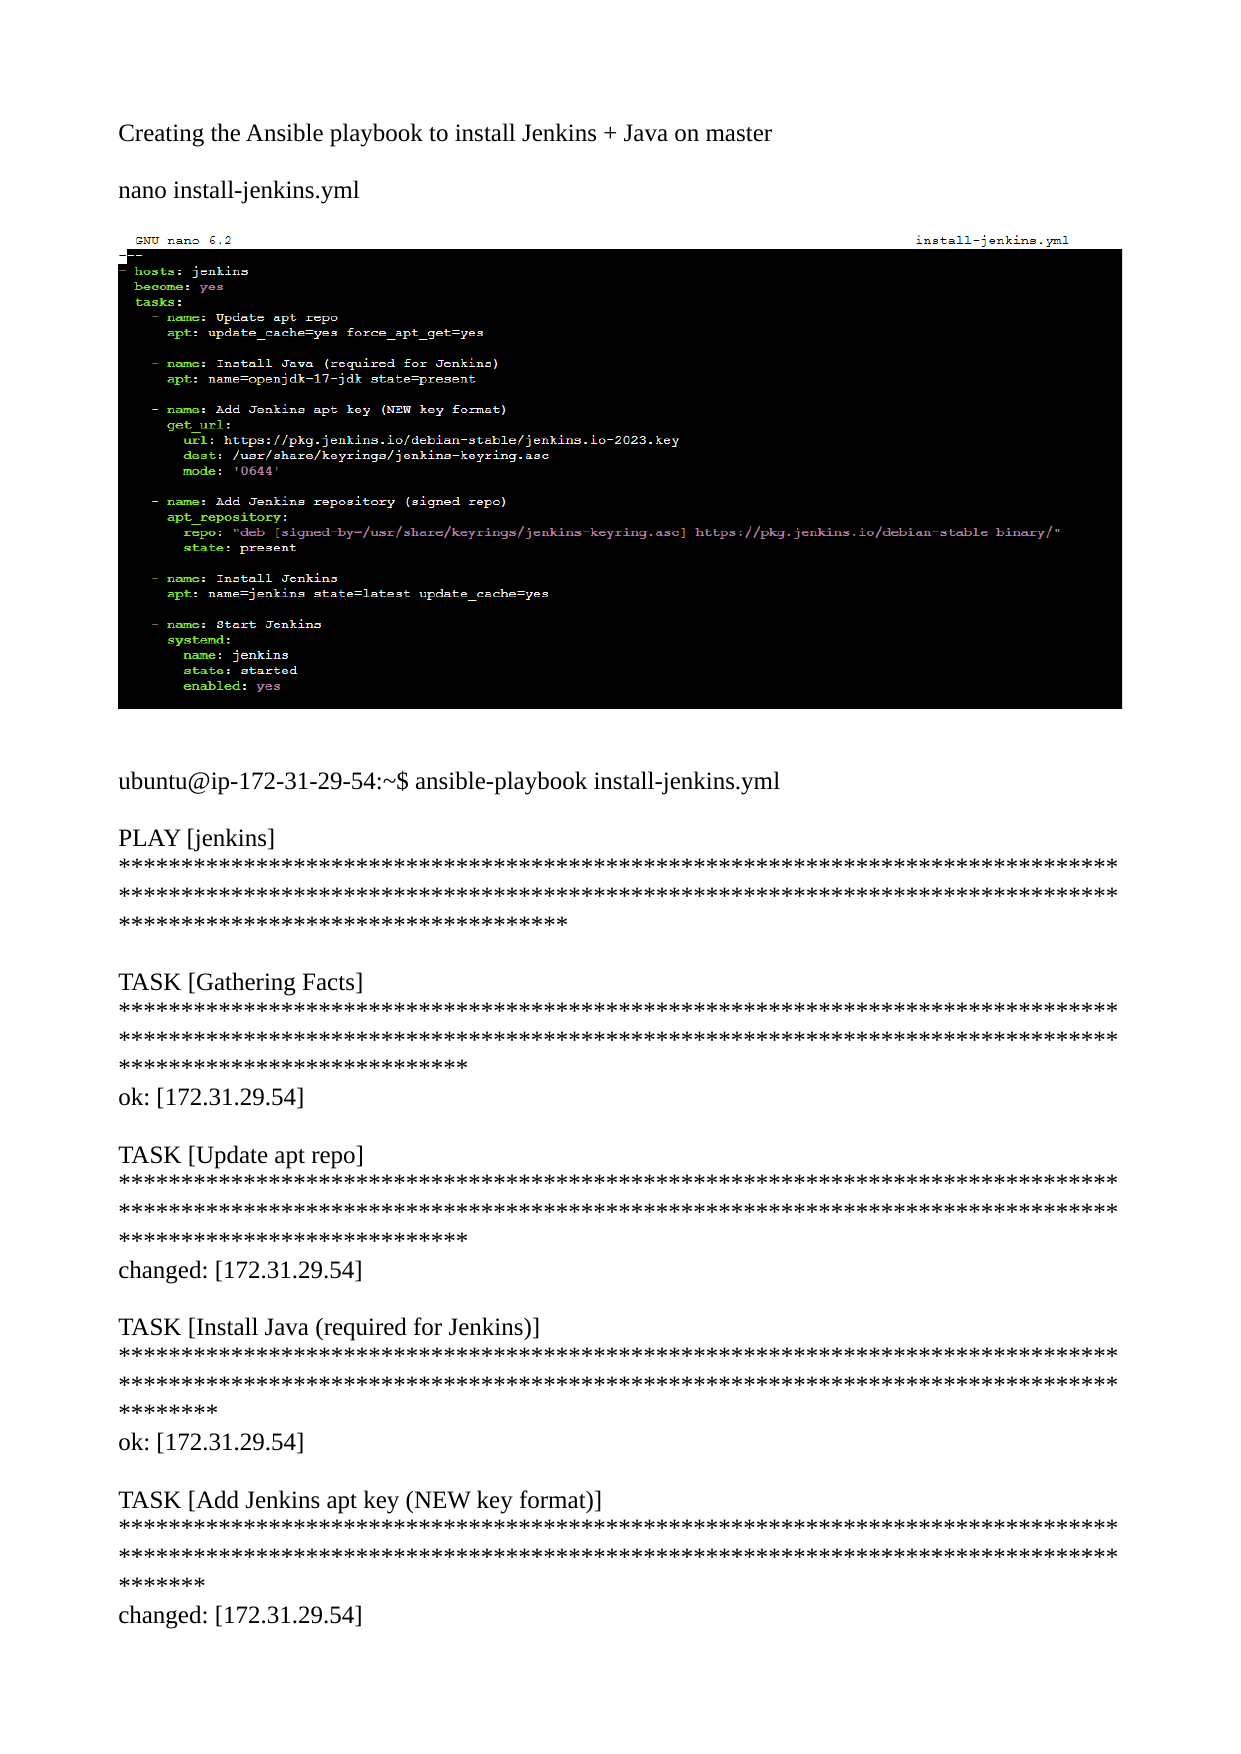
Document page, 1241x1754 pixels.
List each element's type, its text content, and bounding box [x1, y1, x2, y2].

text TASK [Install Java (required for Jenkins)] ************************************************************************************************************************************************************************ [118, 1312, 1122, 1427]
text ok: [172.31.29.54] [118, 1427, 1122, 1456]
text ubuntu@ip-172-31-29-54:~$ ansible-playbook install-jenkins.yml [118, 766, 1122, 795]
text TASK [Add Jenkins apt key (NEW key format)] *********************************************************************************************************************************************************************** [118, 1485, 1122, 1600]
picture [118, 233, 1123, 709]
text ok: [172.31.29.54] [118, 1082, 1122, 1111]
text changed: [172.31.29.54] [118, 1255, 1122, 1283]
text nano install-jenkins.yml [118, 176, 1122, 204]
text changed: [172.31.29.54] [118, 1600, 1122, 1628]
text Creating the Ansible playbook to install Jenkins + Java on master [118, 118, 1122, 147]
text PLAY [jenkins] **************************************************************************************************************************************************************************************************** [118, 823, 1122, 938]
text TASK [Update apt repo] ******************************************************************************************************************************************************************************************** [118, 1140, 1122, 1255]
text TASK [Gathering Facts] ******************************************************************************************************************************************************************************************** [118, 967, 1122, 1082]
